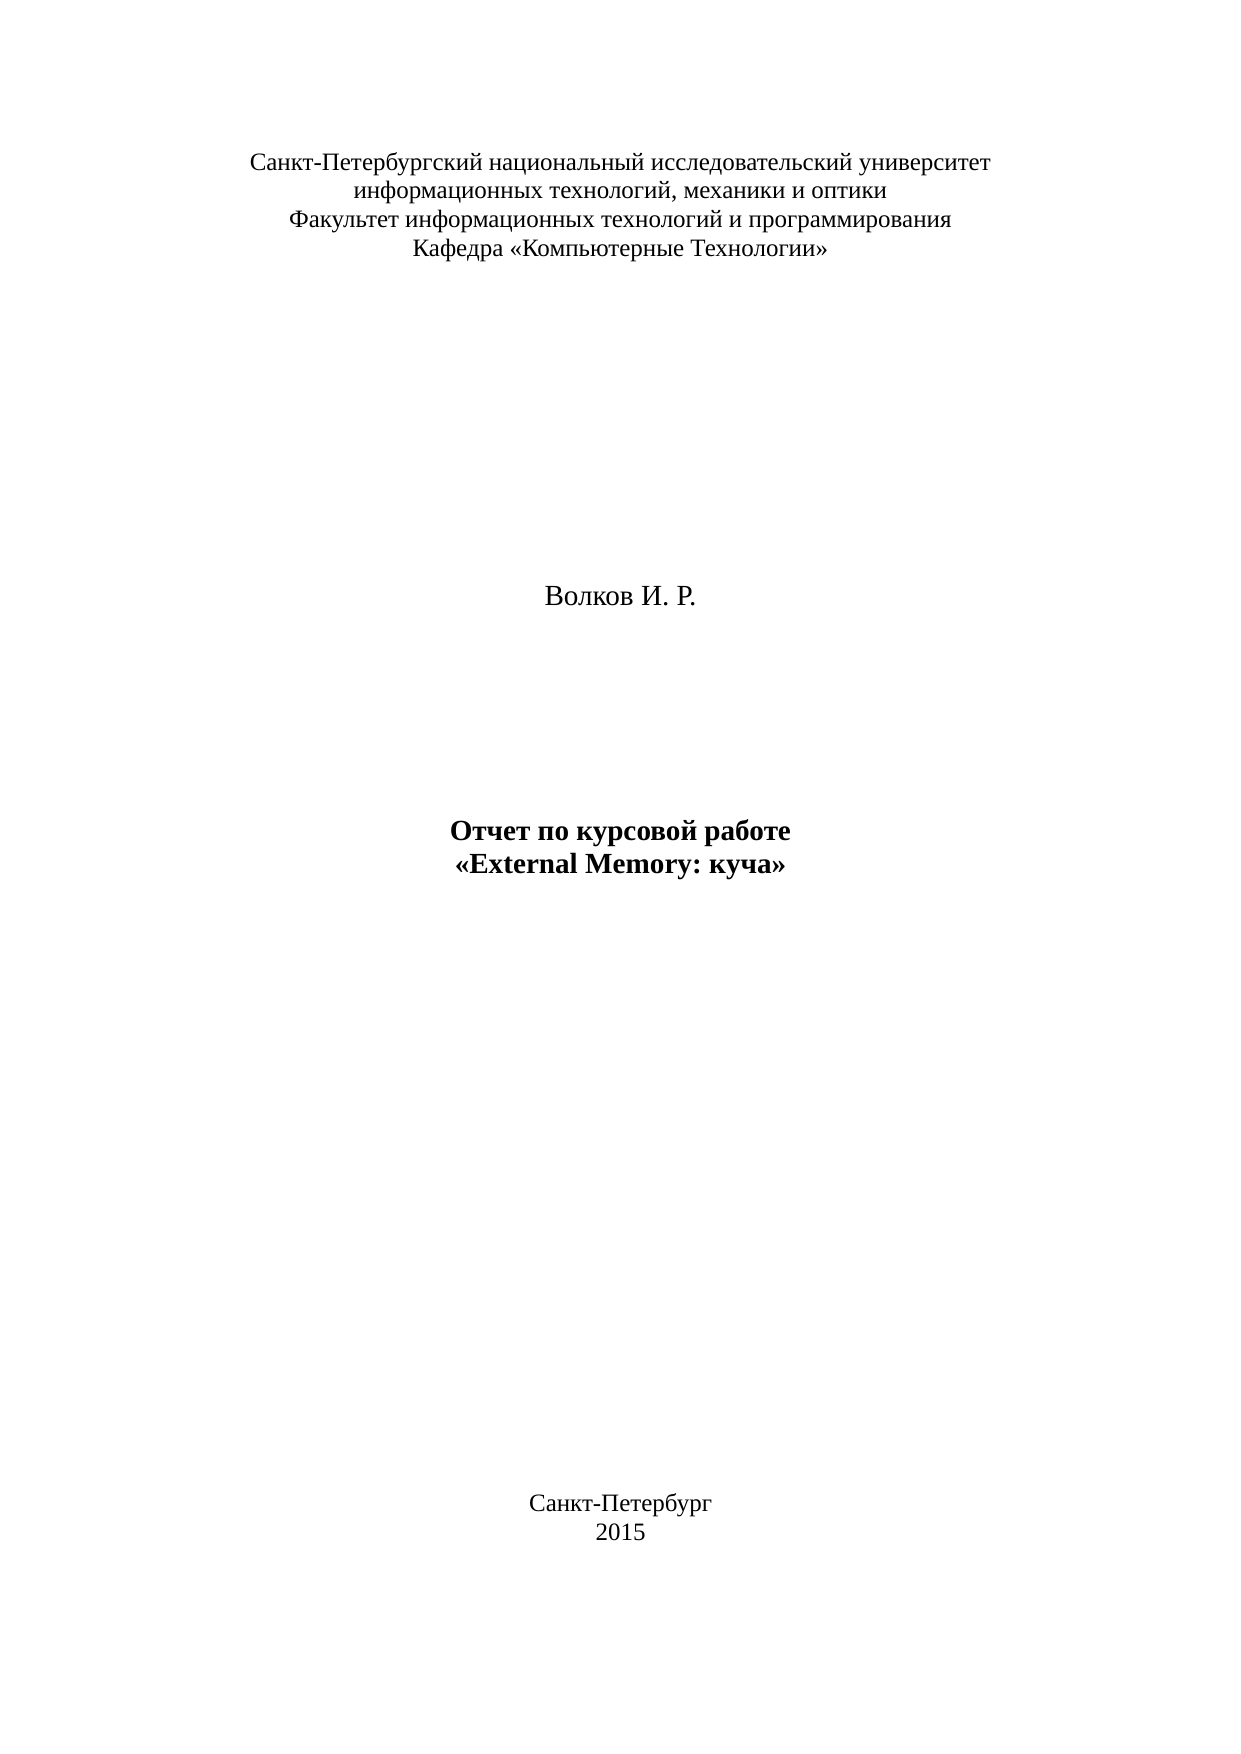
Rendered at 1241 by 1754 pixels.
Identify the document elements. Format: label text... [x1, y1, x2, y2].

text Волков И. Р. [118, 578, 1122, 612]
text 2015 [118, 1517, 1122, 1546]
text Санкт-Петербургский национальный исследовательский университет [118, 147, 1122, 176]
text Санкт-Петербург [118, 1488, 1122, 1517]
text Кафедра «Компьютерные Технологии» [118, 233, 1122, 262]
text Факультет информационных технологий и программирования [118, 204, 1122, 233]
text «External Memory: куча» [118, 846, 1122, 880]
text информационных технологий, механики и оптики [118, 176, 1122, 204]
text Отчет по курсовой работе [118, 813, 1122, 846]
